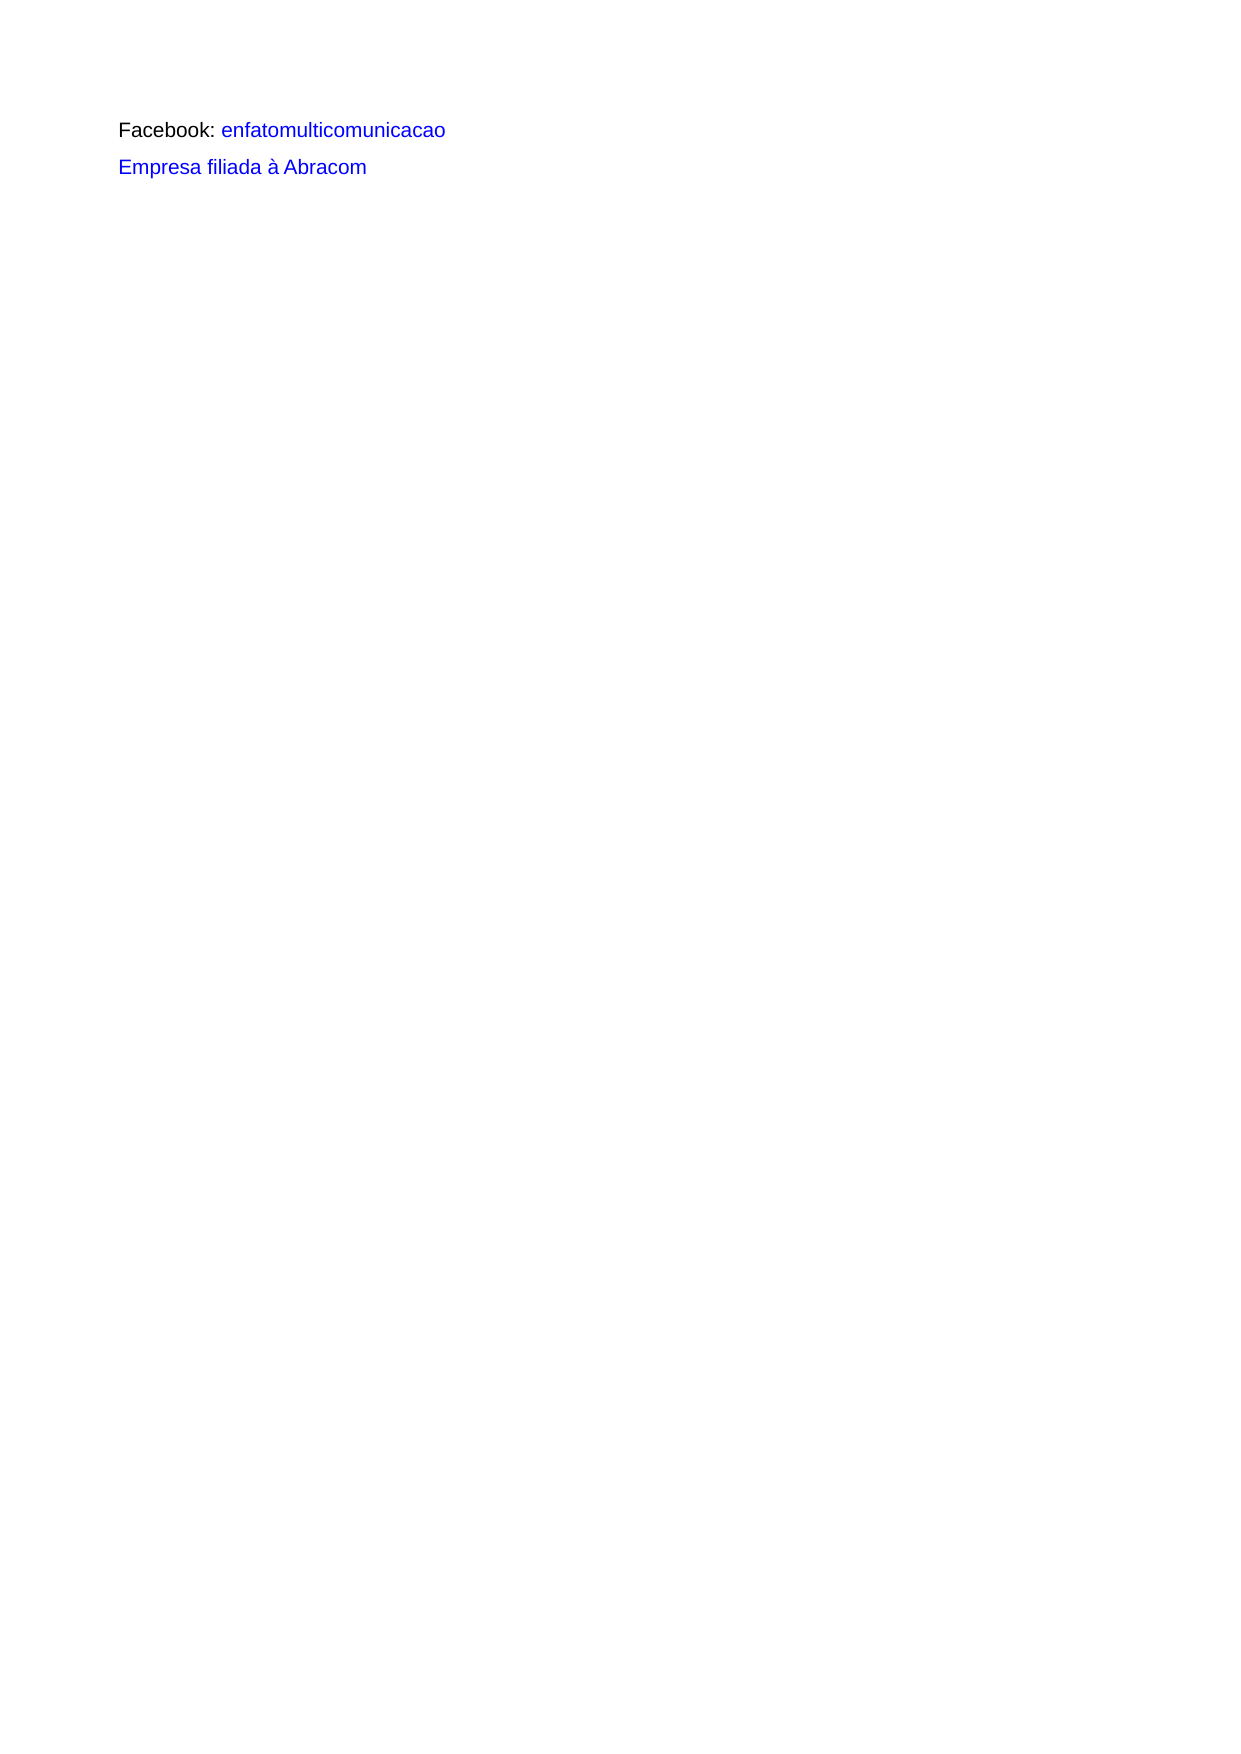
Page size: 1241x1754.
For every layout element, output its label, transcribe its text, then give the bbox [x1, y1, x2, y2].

text Empresa filiada à Abracom [118, 154, 1122, 178]
text Facebook: enfatomulticomunicacao [118, 118, 1122, 142]
